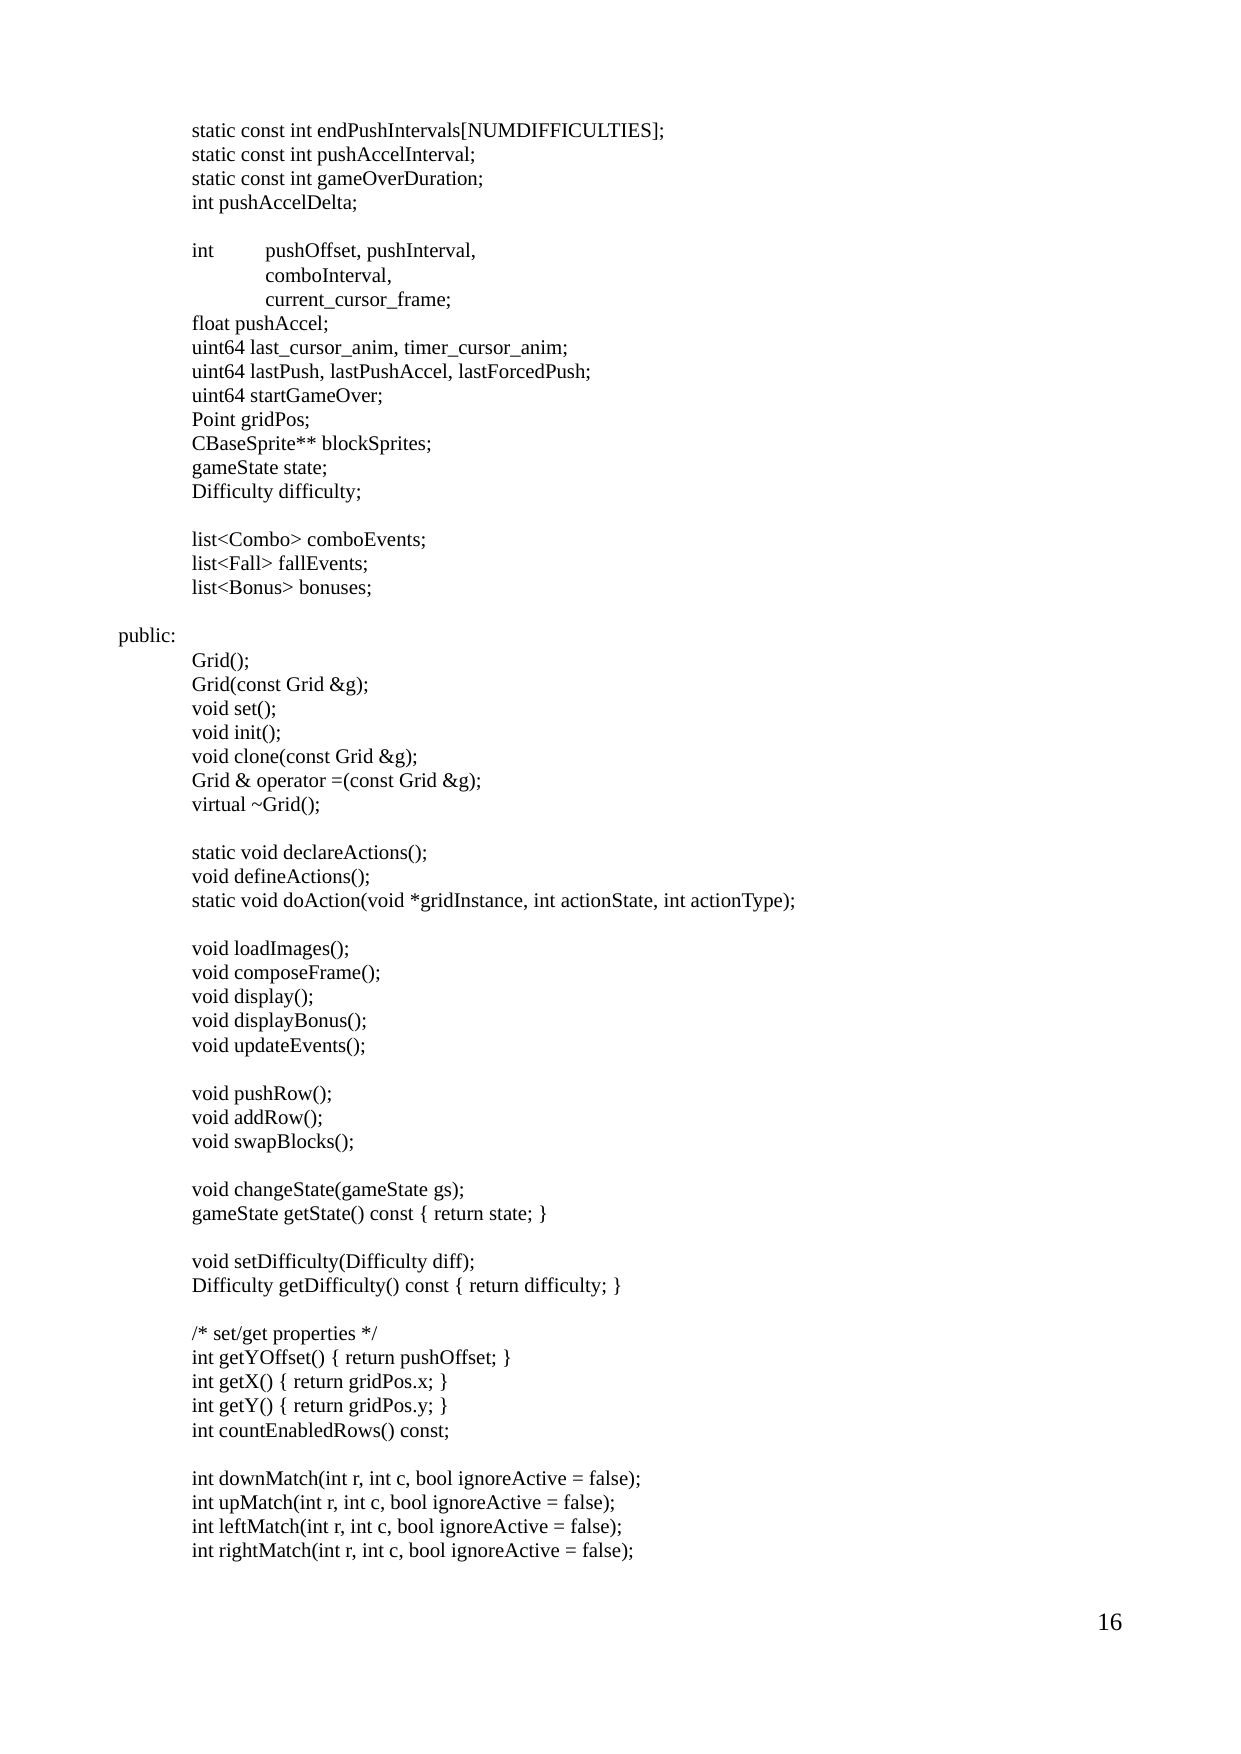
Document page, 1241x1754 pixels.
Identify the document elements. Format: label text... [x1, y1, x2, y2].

text void updateEvents(); [118, 1032, 1122, 1057]
text Difficulty getDifficulty() const { return difficulty; } [118, 1273, 1122, 1297]
text int downMatch(int r, int c, bool ignoreActive = false); [118, 1466, 1122, 1490]
text void init(); [118, 720, 1122, 744]
text int upMatch(int r, int c, bool ignoreActive = false); [118, 1490, 1122, 1514]
text void display(); [118, 984, 1122, 1008]
text Grid & operator =(const Grid &g); [118, 768, 1122, 792]
text void loadImages(); [118, 936, 1122, 960]
text int getX() { return gridPos.x; } [118, 1369, 1122, 1393]
text void clone(const Grid &g); [118, 744, 1122, 768]
text int leftMatch(int r, int c, bool ignoreActive = false); [118, 1514, 1122, 1538]
text uint64 startGameOver; [118, 383, 1122, 407]
text static void doAction(void *gridInstance, int actionState, int actionType); [118, 888, 1122, 912]
text /* set/get properties */ [118, 1321, 1122, 1345]
text void composeFrame(); [118, 960, 1122, 984]
text comboInterval, [118, 262, 1122, 287]
text CBaseSprite** blockSprites; [118, 431, 1122, 455]
text static void declareActions(); [118, 840, 1122, 864]
text uint64 lastPush, lastPushAccel, lastForcedPush; [118, 359, 1122, 383]
text Point gridPos; [118, 407, 1122, 431]
text gameState getState() const { return state; } [118, 1201, 1122, 1225]
text void set(); [118, 696, 1122, 720]
text int pushOffset, pushInterval, [118, 238, 1122, 262]
text virtual ~Grid(); [118, 792, 1122, 816]
text current_cursor_frame; [118, 287, 1122, 311]
text void defineActions(); [118, 864, 1122, 888]
text void changeState(gameState gs); [118, 1177, 1122, 1201]
text list<Combo> comboEvents; [118, 527, 1122, 551]
text int rightMatch(int r, int c, bool ignoreActive = false); [118, 1538, 1122, 1562]
text uint64 last_cursor_anim, timer_cursor_anim; [118, 335, 1122, 359]
text public: [118, 623, 1122, 647]
text Grid(); [118, 647, 1122, 672]
text int countEnabledRows() const; [118, 1417, 1122, 1442]
text list<Bonus> bonuses; [118, 575, 1122, 599]
text Difficulty difficulty; [118, 479, 1122, 503]
text void pushRow(); [118, 1081, 1122, 1105]
text static const int gameOverDuration; [118, 166, 1122, 190]
text void setDifficulty(Difficulty diff); [118, 1249, 1122, 1273]
text int pushAccelDelta; [118, 190, 1122, 214]
text void addRow(); [118, 1105, 1122, 1129]
text Grid(const Grid &g); [118, 672, 1122, 696]
text gameState state; [118, 455, 1122, 479]
text int getY() { return gridPos.y; } [118, 1393, 1122, 1417]
text float pushAccel; [118, 311, 1122, 335]
text list<Fall> fallEvents; [118, 551, 1122, 575]
text int getYOffset() { return pushOffset; } [118, 1345, 1122, 1369]
text void swapBlocks(); [118, 1129, 1122, 1153]
text static const int pushAccelInterval; [118, 142, 1122, 166]
text void displayBonus(); [118, 1008, 1122, 1032]
text static const int endPushIntervals[NUMDIFFICULTIES]; [118, 118, 1122, 142]
